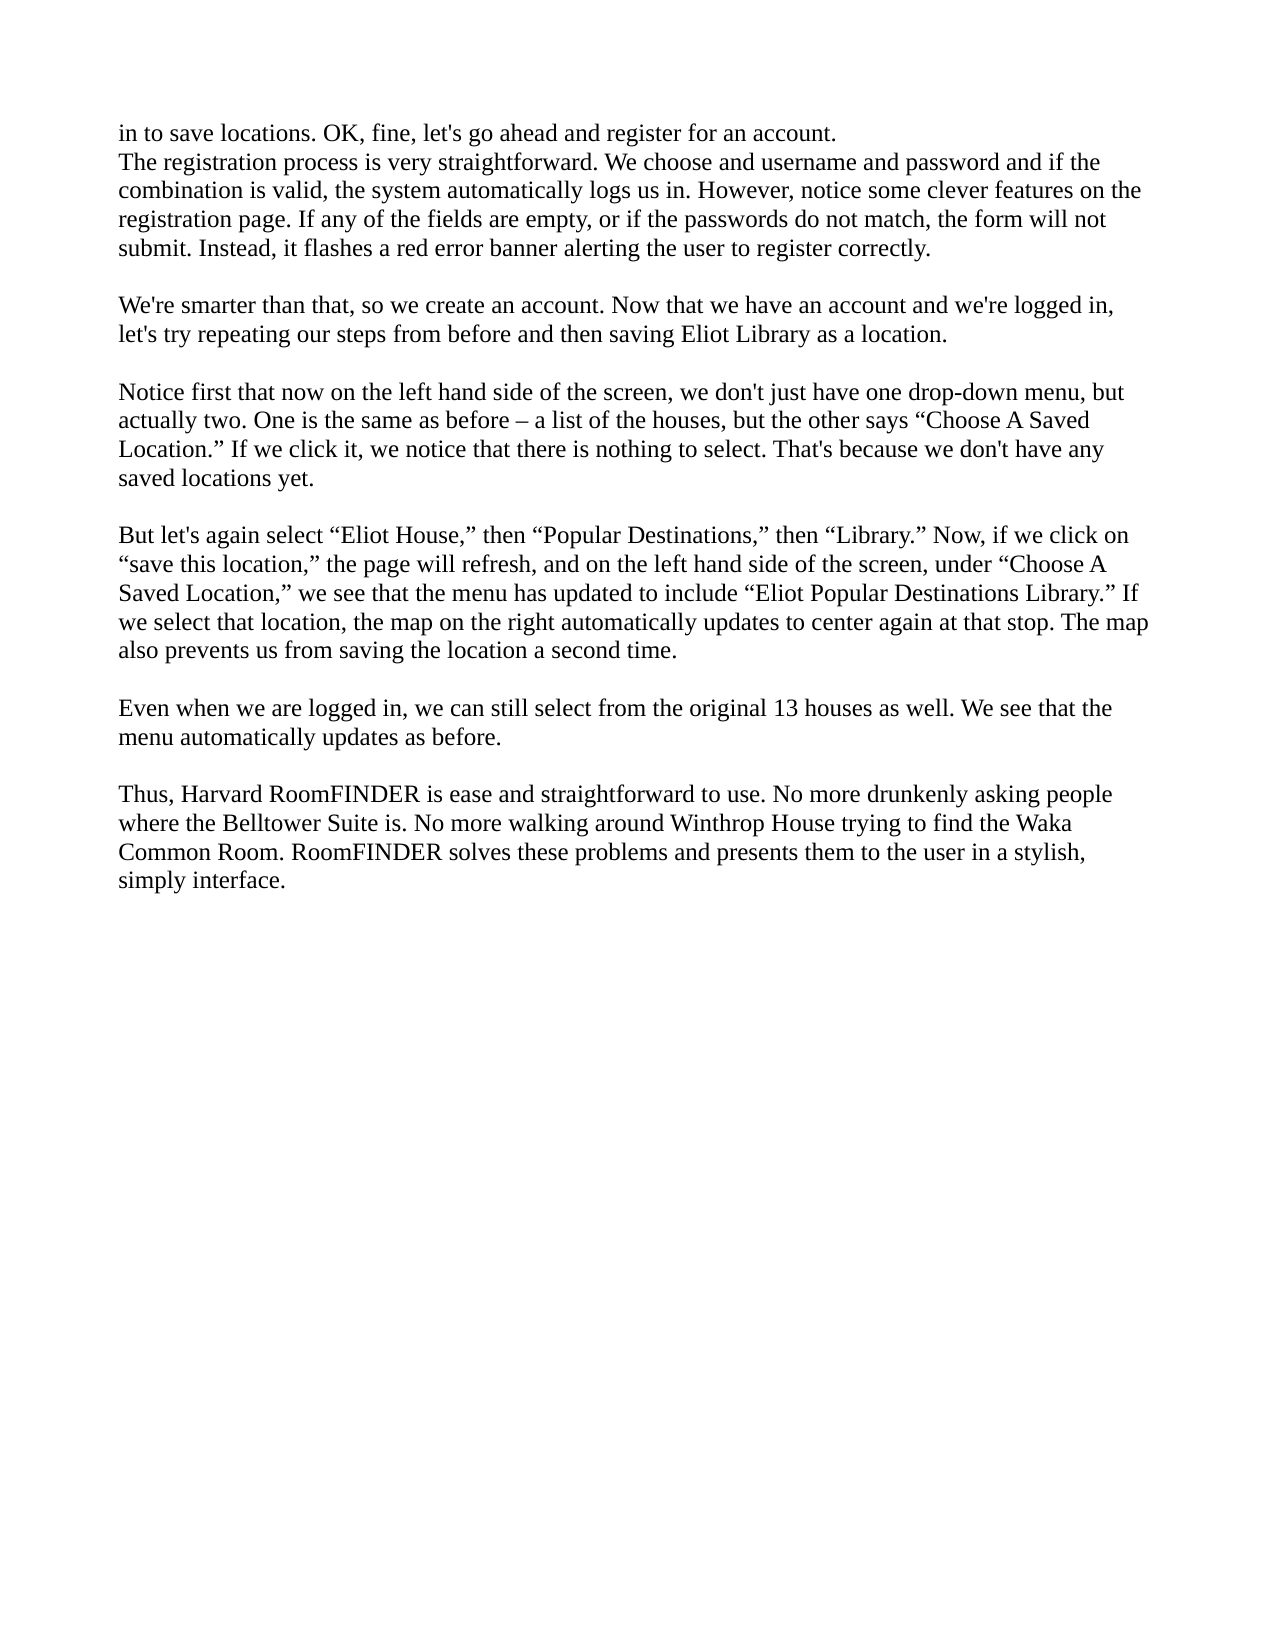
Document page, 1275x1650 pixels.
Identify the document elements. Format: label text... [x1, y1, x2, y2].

text We're smarter than that, so we create an account. Now that we have an account and we're logged in, let's try repeating our steps from before and then saving Eliot Library as a location. [118, 291, 1157, 348]
text The registration process is very straightforward. We choose and username and password and if the combination is valid, the system automatically logs us in. However, notice some clever features on the registration page. If any of the fields are empty, or if the passwords do not match, the form will not submit. Instead, it flashes a red error banner alerting the user to register correctly. [118, 147, 1157, 262]
text in to save locations. OK, fine, let's go ahead and register for an account. [118, 118, 1157, 147]
text Notice first that now on the left hand side of the screen, we don't just have one drop-down menu, but actually two. One is the same as before – a list of the houses, but the other says “Choose A Saved Location.” If we click it, we notice that there is nothing to select. That's because we don't have any saved locations yet. [118, 377, 1157, 492]
text Even when we are logged in, we can still select from the original 13 houses as well. We see that the menu automatically updates as before. [118, 693, 1157, 751]
text But let's again select “Eliot House,” then “Popular Destinations,” then “Library.” Now, if we click on “save this location,” the page will refresh, and on the left hand side of the screen, under “Choose A Saved Location,” we see that the menu has updated to include “Eliot Popular Destinations Library.” If we select that location, the map on the right automatically updates to center again at that stop. The map also prevents us from saving the location a second time. [118, 521, 1157, 664]
text Thus, Harvard RoomFINDER is ease and straightforward to use. No more drunkenly asking people where the Belltower Suite is. No more walking around Winthrop House trying to find the Waka Common Room. RoomFINDER solves these problems and presents them to the user in a stylish, simply interface. [118, 779, 1157, 894]
